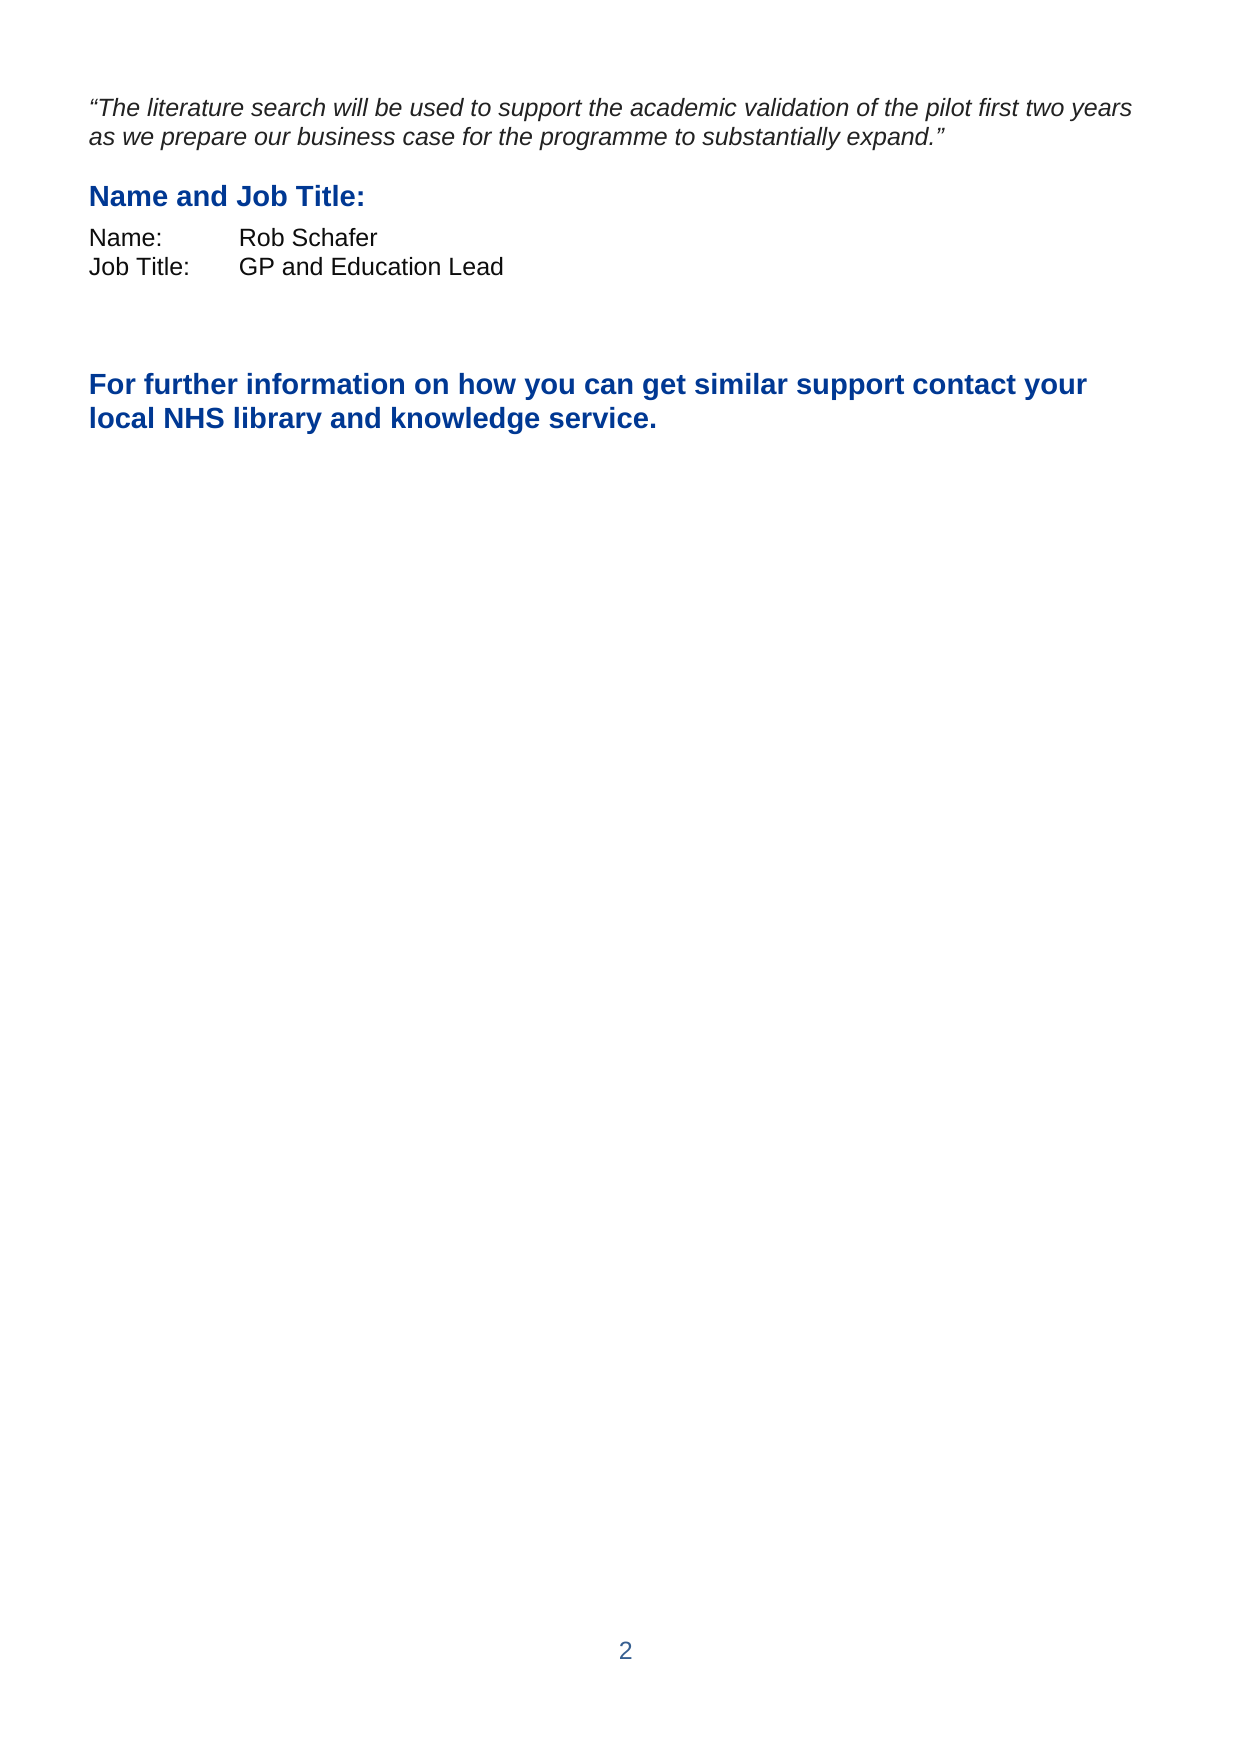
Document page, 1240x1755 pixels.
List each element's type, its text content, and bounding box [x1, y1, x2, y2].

subtitle Name and Job Title: [89, 179, 1151, 213]
text Name: Rob Schafer [89, 223, 1151, 252]
text “The literature search will be used to support the academic validation of the pilot first two years as we prepare our business case for the programme to substantially expand.” [89, 93, 1151, 151]
text Job Title: GP and Education Lead [89, 252, 1151, 281]
subtitle For further information on how you can get similar support contact your local NHS library and knowledge service. [89, 367, 1151, 434]
